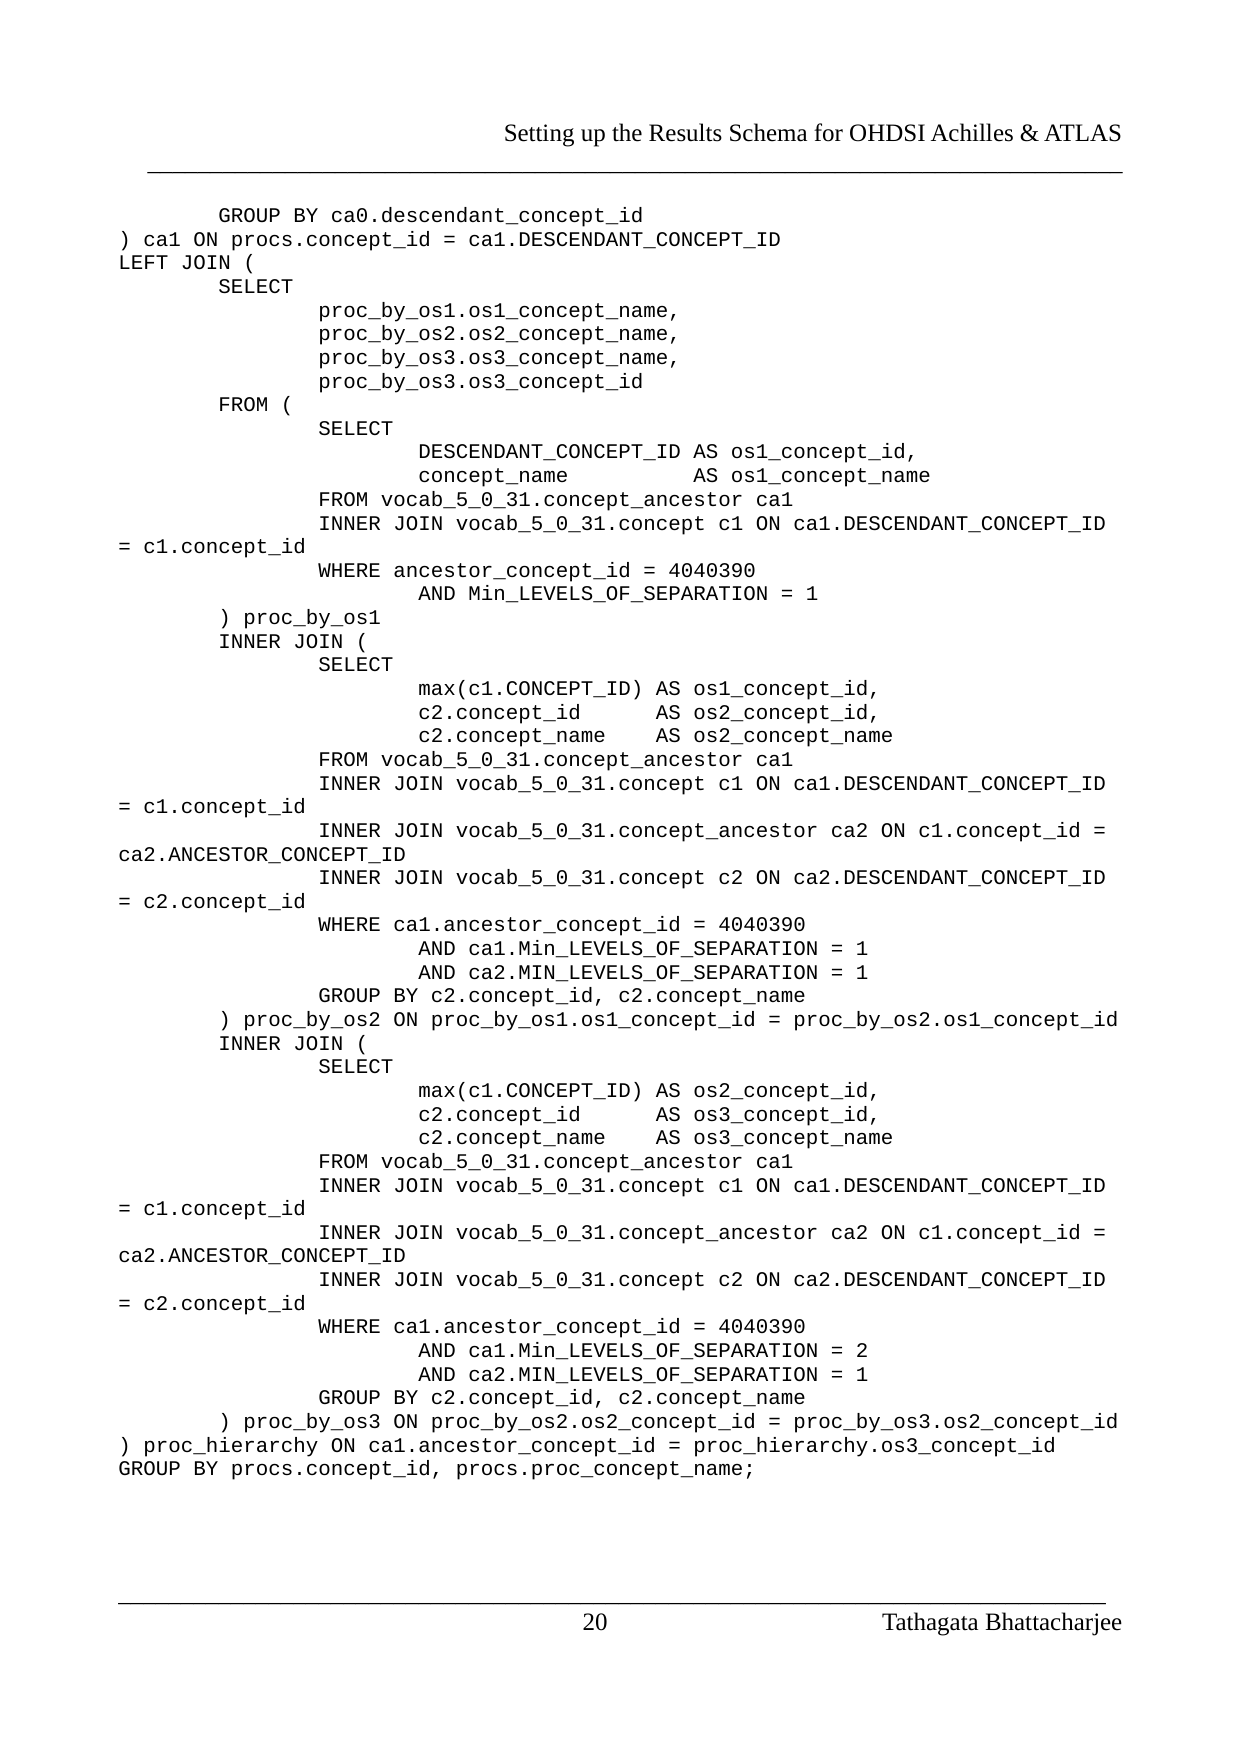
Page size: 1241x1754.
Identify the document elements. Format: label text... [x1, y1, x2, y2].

text AND Min_LEVELS_OF_SEPARATION = 1 [118, 583, 1122, 607]
text proc_by_os3.os3_concept_id [118, 371, 1122, 394]
text c2.concept_name AS os2_concept_name [118, 725, 1122, 749]
text max(c1.CONCEPT_ID) AS os1_concept_id, [118, 678, 1122, 702]
text GROUP BY c2.concept_id, c2.concept_name [118, 1387, 1122, 1411]
text proc_by_os3.os3_concept_name, [118, 347, 1122, 371]
text SELECT [118, 276, 1122, 300]
text SELECT [118, 418, 1122, 442]
text INNER JOIN vocab_5_0_31.concept c2 ON ca2.DESCENDANT_CONCEPT_ID = c2.concept_id [118, 867, 1122, 914]
text INNER JOIN vocab_5_0_31.concept c1 ON ca1.DESCENDANT_CONCEPT_ID = c1.concept_id [118, 512, 1122, 560]
text ) proc_by_os3 ON proc_by_os2.os2_concept_id = proc_by_os3.os2_concept_id [118, 1411, 1122, 1435]
text INNER JOIN vocab_5_0_31.concept_ancestor ca2 ON c1.concept_id = ca2.ANCESTOR_CONCEPT_ID [118, 820, 1122, 867]
text INNER JOIN vocab_5_0_31.concept c2 ON ca2.DESCENDANT_CONCEPT_ID = c2.concept_id [118, 1269, 1122, 1316]
text GROUP BY procs.concept_id, procs.proc_concept_name; [118, 1458, 1122, 1482]
text AND ca2.MIN_LEVELS_OF_SEPARATION = 1 [118, 962, 1122, 985]
text FROM vocab_5_0_31.concept_ancestor ca1 [118, 489, 1122, 512]
text WHERE ca1.ancestor_concept_id = 4040390 [118, 914, 1122, 938]
text INNER JOIN ( [118, 1033, 1122, 1056]
text max(c1.CONCEPT_ID) AS os2_concept_id, [118, 1080, 1122, 1104]
text ) proc_by_os1 [118, 607, 1122, 631]
text INNER JOIN vocab_5_0_31.concept c1 ON ca1.DESCENDANT_CONCEPT_ID = c1.concept_id [118, 773, 1122, 820]
text ) proc_by_os2 ON proc_by_os1.os1_concept_id = proc_by_os2.os1_concept_id [118, 1009, 1122, 1033]
text proc_by_os2.os2_concept_name, [118, 323, 1122, 347]
text SELECT [118, 1056, 1122, 1080]
text ) ca1 ON procs.concept_id = ca1.DESCENDANT_CONCEPT_ID [118, 229, 1122, 252]
text AND ca1.Min_LEVELS_OF_SEPARATION = 1 [118, 938, 1122, 962]
text WHERE ca1.ancestor_concept_id = 4040390 [118, 1316, 1122, 1340]
text AND ca2.MIN_LEVELS_OF_SEPARATION = 1 [118, 1364, 1122, 1387]
text c2.concept_id AS os3_concept_id, [118, 1104, 1122, 1127]
text SELECT [118, 654, 1122, 678]
text INNER JOIN vocab_5_0_31.concept_ancestor ca2 ON c1.concept_id = ca2.ANCESTOR_CONCEPT_ID [118, 1222, 1122, 1269]
text DESCENDANT_CONCEPT_ID AS os1_concept_id, [118, 442, 1122, 465]
text INNER JOIN ( [118, 631, 1122, 654]
text proc_by_os1.os1_concept_name, [118, 300, 1122, 323]
text LEFT JOIN ( [118, 252, 1122, 276]
text ) proc_hierarchy ON ca1.ancestor_concept_id = proc_hierarchy.os3_concept_id [118, 1435, 1122, 1458]
text FROM vocab_5_0_31.concept_ancestor ca1 [118, 749, 1122, 773]
text FROM ( [118, 394, 1122, 418]
text c2.concept_name AS os3_concept_name [118, 1127, 1122, 1151]
text concept_name AS os1_concept_name [118, 465, 1122, 489]
text FROM vocab_5_0_31.concept_ancestor ca1 [118, 1151, 1122, 1174]
text AND ca1.Min_LEVELS_OF_SEPARATION = 2 [118, 1340, 1122, 1364]
text WHERE ancestor_concept_id = 4040390 [118, 560, 1122, 583]
text GROUP BY c2.concept_id, c2.concept_name [118, 985, 1122, 1009]
text GROUP BY ca0.descendant_concept_id [118, 205, 1122, 229]
text c2.concept_id AS os2_concept_id, [118, 702, 1122, 725]
text INNER JOIN vocab_5_0_31.concept c1 ON ca1.DESCENDANT_CONCEPT_ID = c1.concept_id [118, 1174, 1122, 1222]
